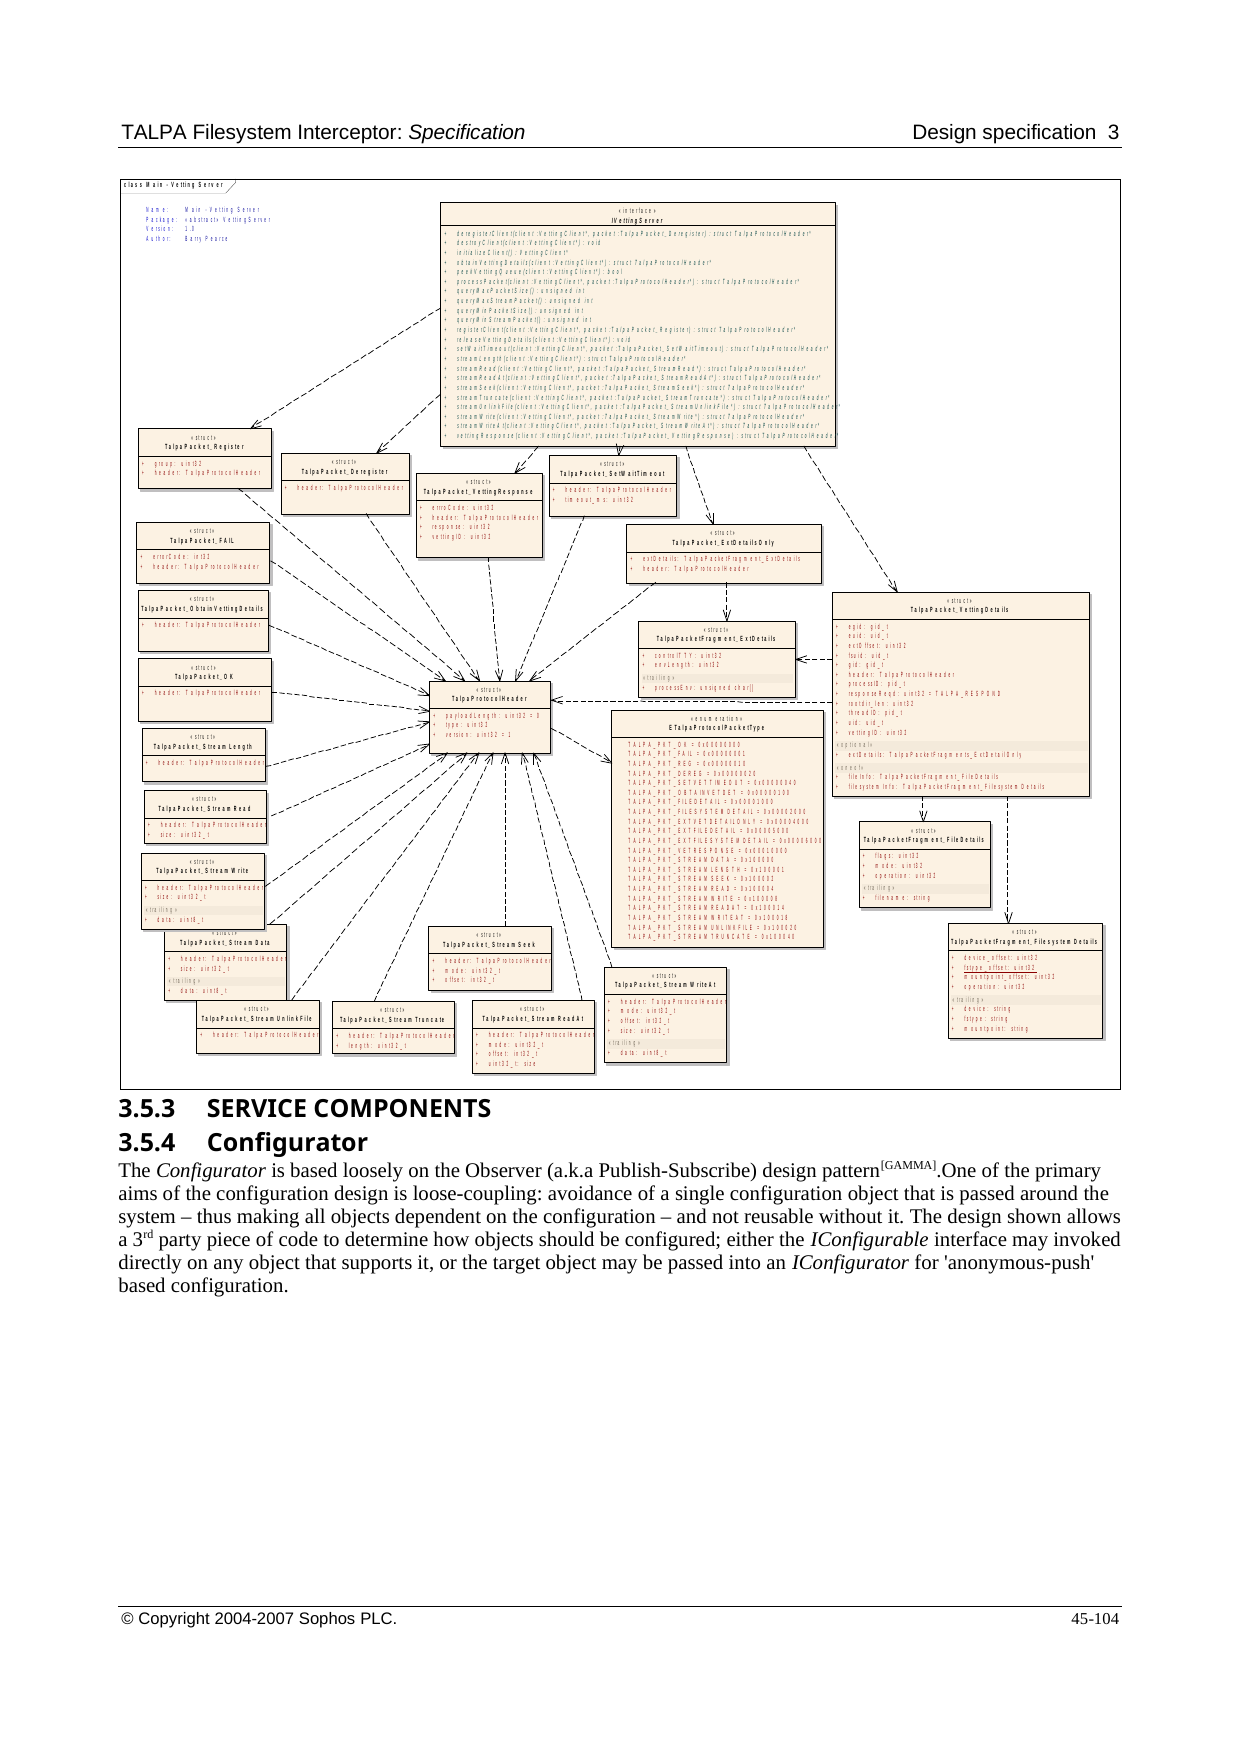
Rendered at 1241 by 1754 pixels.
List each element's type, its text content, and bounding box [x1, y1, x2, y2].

subtitle SERVICE COMPONENTS [118, 177, 1122, 1125]
subtitle Configurator [118, 1125, 1122, 1159]
text The Configurator is based loosely on the Observer (a.k.a Publish-Subscribe) design pattern[GAMMA].One of the primary aims of the configuration design is loose-coupling: avoidance of a single configuration object that is passed around the system – thus making all objects dependent on the configuration – and not reusable without it. The design shown allows a 3rd party piece of code to determine how objects should be configured; either the IConfigurable interface may invoked directly on any object that supports it, or the target object may be passed into an IConfigurator for 'anonymous-push' based configuration. [118, 1159, 1122, 1297]
